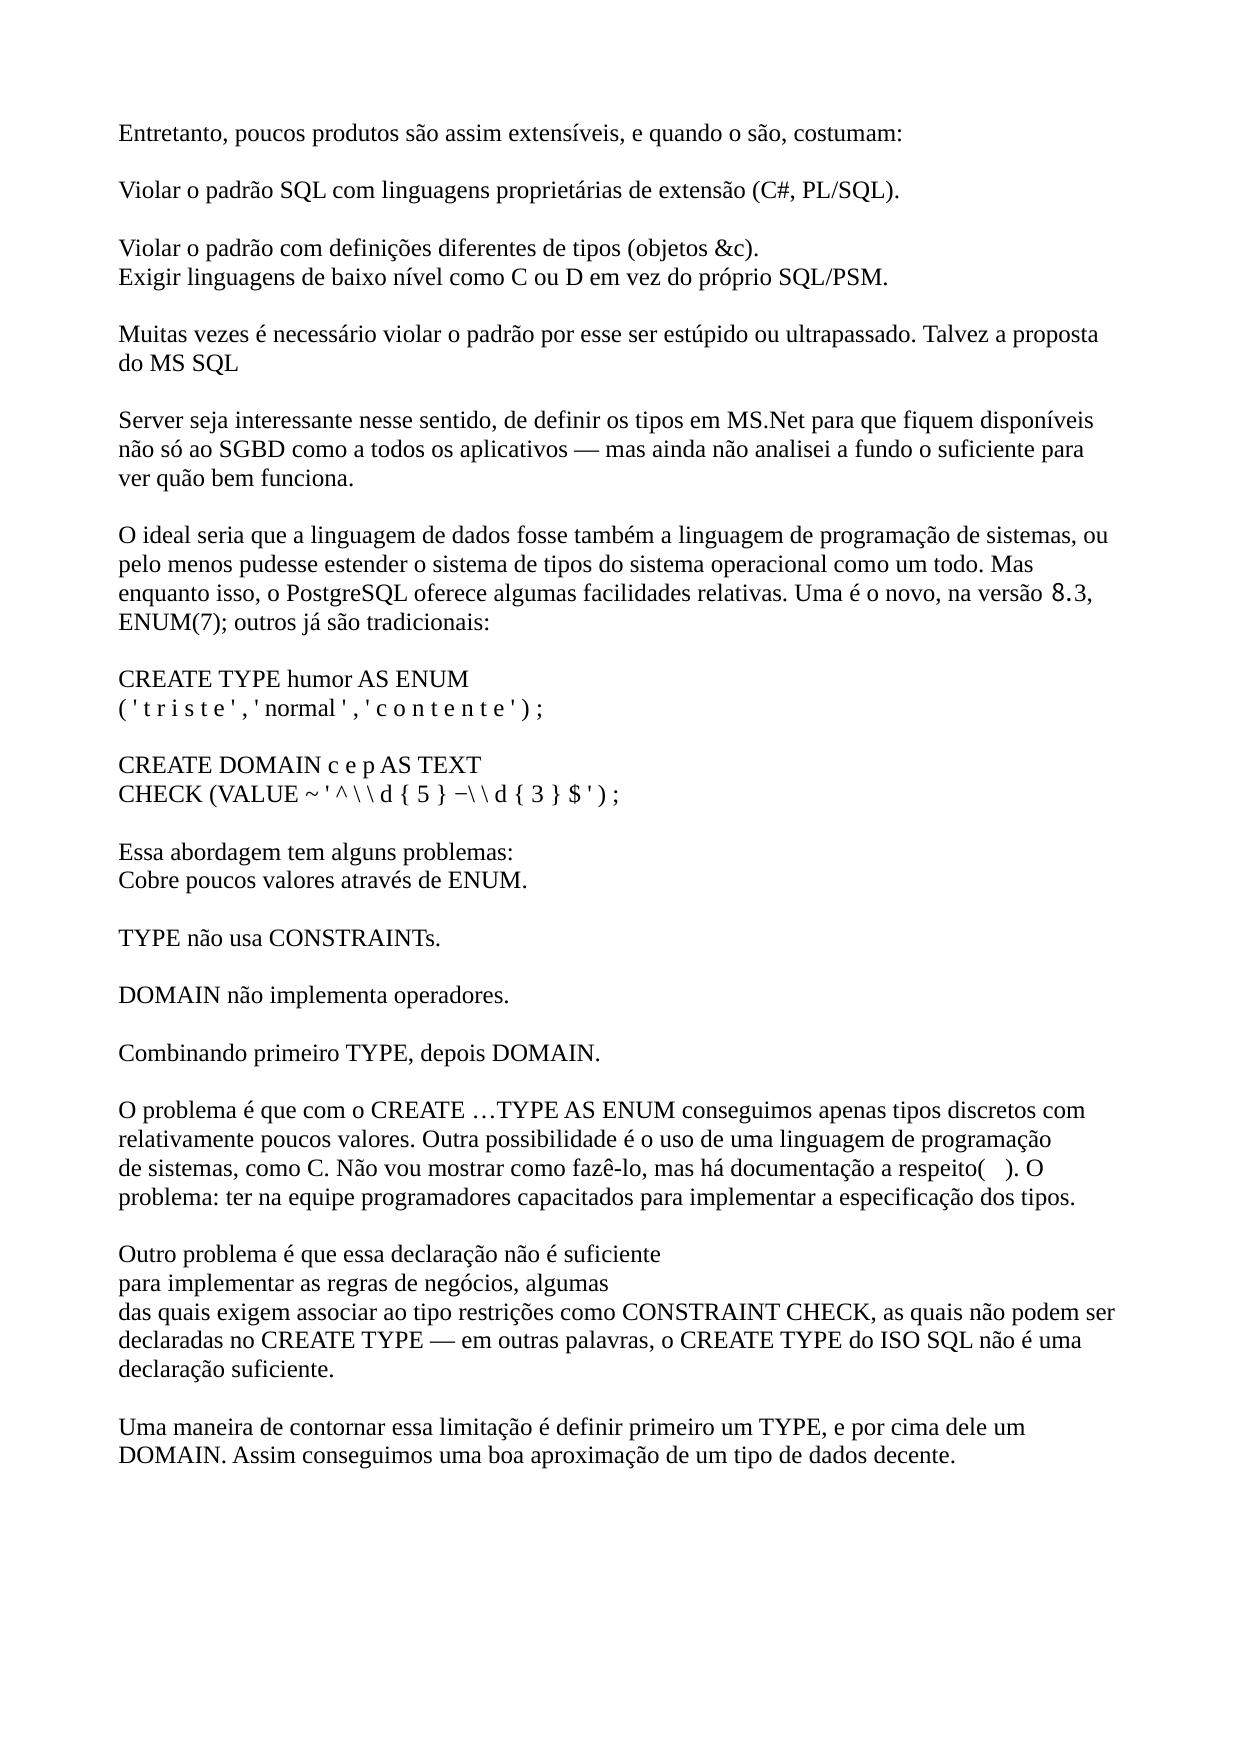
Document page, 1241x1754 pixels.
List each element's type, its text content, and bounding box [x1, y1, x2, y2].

text Server seja interessante nesse sentido, de definir os tipos em MS.Net para que fiquem disponíveis não só ao SGBD como a todos os aplicativos ― mas ainda não analisei a fundo o suficiente para ver quão bem funciona. [118, 406, 1122, 492]
text de sistemas, como C. Não vou mostrar como fazê-lo, mas há documentação a respeito(). O problema: ter na equipe programadores capacitados para implementar a especificação dos tipos. [118, 1153, 1122, 1211]
text ( ' t r i s t e ' , ' normal ' , ' c o n t e n t e ' ) ; [118, 693, 1122, 722]
text O ideal seria que a linguagem de dados fosse também a linguagem de programação de sistemas, ou pelo menos pudesse estender o sistema de tipos do sistema operacional como um todo. Mas enquanto isso, o PostgreSQL oferece algumas facilidades relativas. Uma é o novo, na versão ⒏3, [118, 521, 1122, 607]
text Essa abordagem tem alguns problemas: [118, 837, 1122, 866]
text das quais exigem associar ao tipo restrições como CONSTRAINT CHECK, as quais não podem ser declaradas no CREATE TYPE — em outras palavras, o CREATE TYPE do ISO SQL não é uma declaração suficiente. [118, 1297, 1122, 1383]
text Violar o padrão SQL com linguagens proprietárias de extensão (C#, PL/SQL). [118, 176, 1122, 204]
text Muitas vezes é necessário violar o padrão por esse ser estúpido ou ultrapassado. Talvez a proposta do MS SQL [118, 319, 1122, 377]
text TYPE não usa CONSTRAINTs. [118, 923, 1122, 952]
text DOMAIN não implementa operadores. [118, 981, 1122, 1009]
text Combinando primeiro TYPE, depois DOMAIN. [118, 1038, 1122, 1067]
text Exigir linguagens de baixo nível como C ou D em vez do próprio SQL/PSM. [118, 262, 1122, 291]
text Entretanto, poucos produtos são assim extensíveis, e quando o são, costumam: [118, 118, 1122, 147]
text CREATE TYPE humor AS ENUM [118, 664, 1122, 693]
text Uma maneira de contornar essa limitação é definir primeiro um TYPE, e por cima dele um DOMAIN. Assim conseguimos uma boa aproximação de um tipo de dados decente. [118, 1412, 1122, 1469]
text para implementar as regras de negócios, algumas [118, 1268, 1122, 1297]
text Violar o padrão com definições diferentes de tipos (objetos &c). [118, 233, 1122, 262]
text ENUM(7); outros já são tradicionais: [118, 607, 1122, 636]
text O problema é que com o CREATE …TYPE AS ENUM conseguimos apenas tipos discretos com relativamente poucos valores. Outra possibilidade é o uso de uma linguagem de programação [118, 1096, 1122, 1153]
text CHECK (VALUE ~ ' ^ \ \ d { 5 } −\ \ d { 3 } $ ' ) ; [118, 779, 1122, 808]
text Cobre poucos valores através de ENUM. [118, 866, 1122, 894]
text CREATE DOMAIN c e p AS TEXT [118, 751, 1122, 779]
text Outro problema é que essa declaração não é suficiente [118, 1239, 1122, 1268]
